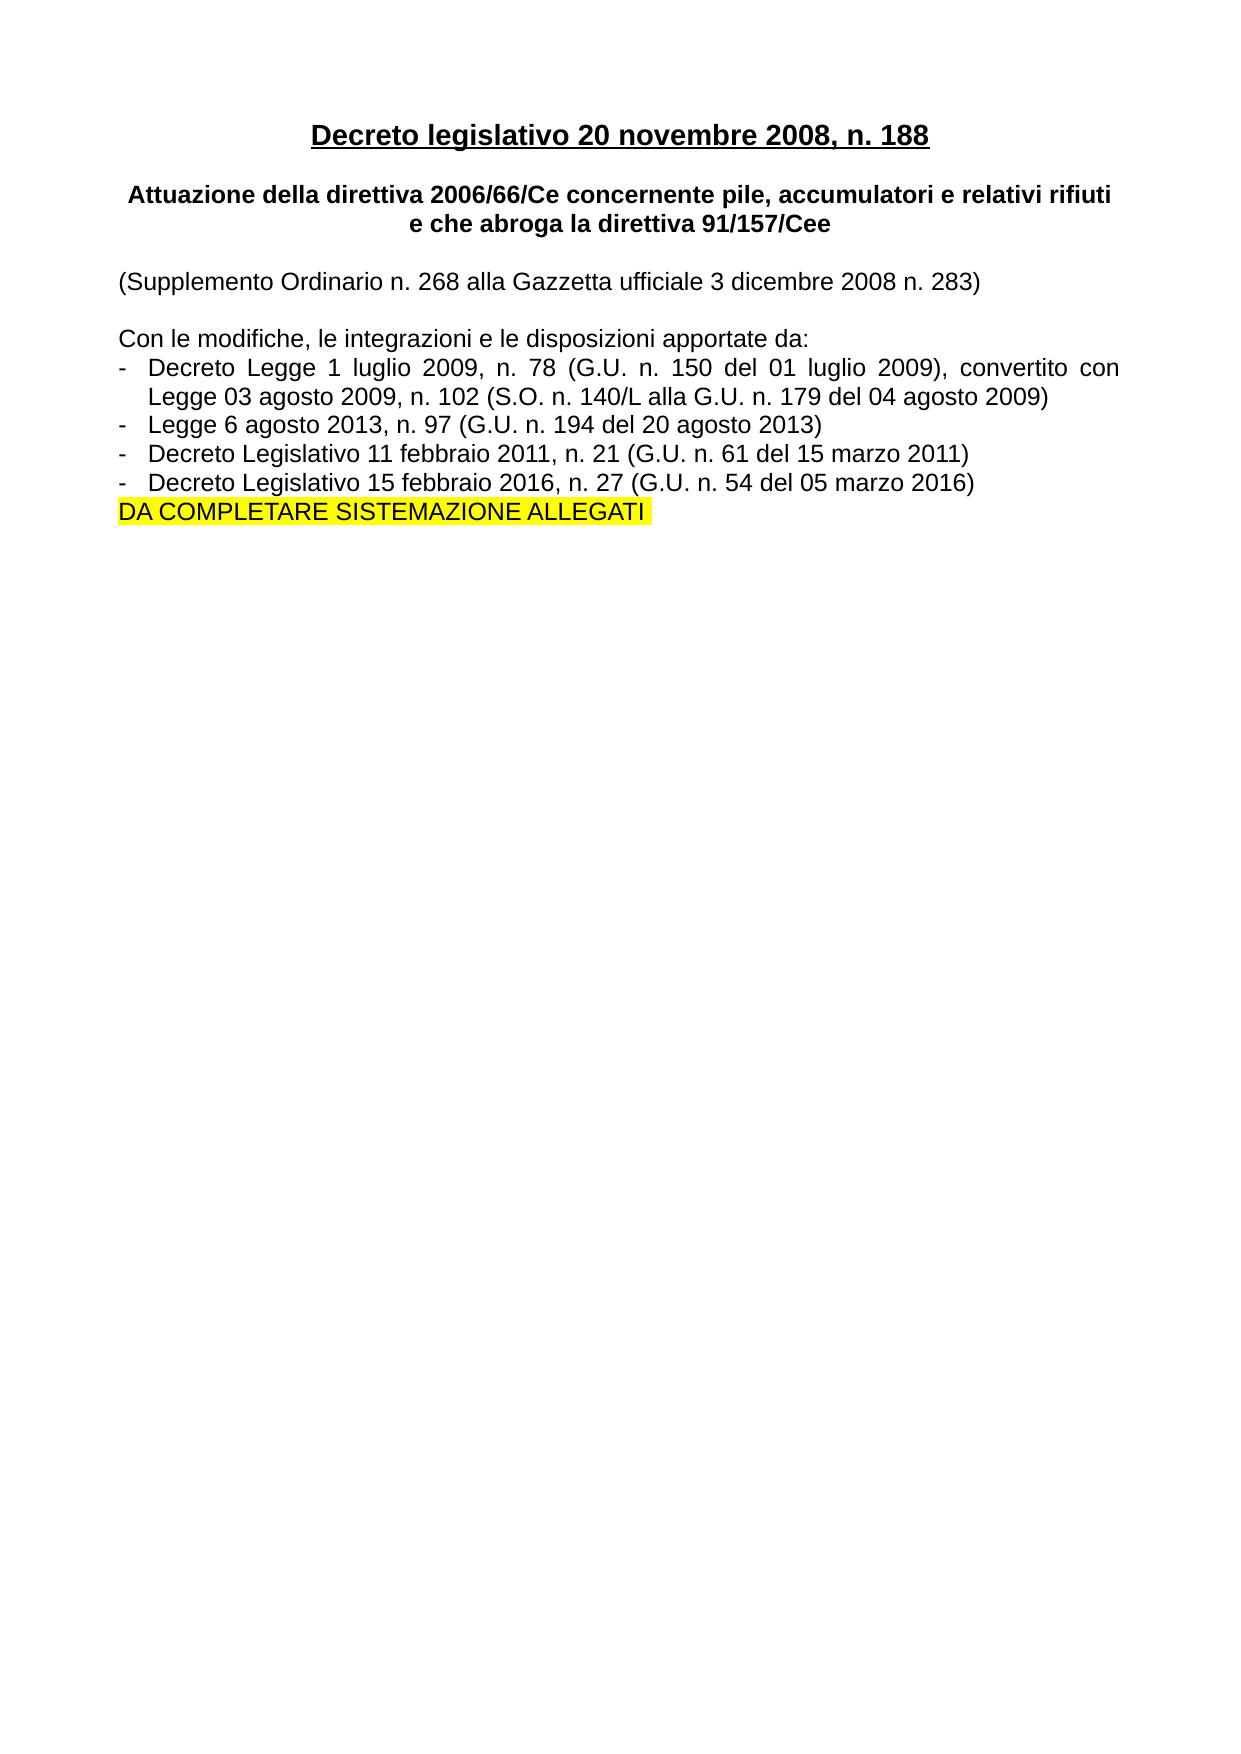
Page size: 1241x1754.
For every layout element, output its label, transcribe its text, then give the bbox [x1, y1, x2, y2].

text - Decreto Legislativo 15 febbraio 2016, n. 27 (G.U. n. 54 del 05 marzo 2016) [118, 468, 1122, 497]
text Attuazione della direttiva 2006/66/Ce concernente pile, accumulatori e relativi rifiuti e che abroga la direttiva 91/157/Cee [118, 180, 1122, 238]
text - Decreto Legislativo 11 febbraio 2011, n. 21 (G.U. n. 61 del 15 marzo 2011) [118, 439, 1122, 468]
text (Supplemento Ordinario n. 268 alla Gazzetta ufficiale 3 dicembre 2008 n. 283) [118, 267, 1122, 295]
text - Decreto Legge 1 luglio 2009, n. 78 (G.U. n. 150 del 01 luglio 2009), convertito con Legge 03 agosto 2009, n. 102 (S.O. n. 140/L alla G.U. n. 179 del 04 agosto 2009) [118, 353, 1122, 410]
text - Legge 6 agosto 2013, n. 97 (G.U. n. 194 del 20 agosto 2013) [118, 410, 1122, 439]
text Con le modifiche, le integrazioni e le disposizioni apportate da: [118, 324, 1122, 353]
text Decreto legislativo 20 novembre 2008, n. 188 [118, 118, 1122, 152]
text DA COMPLETARE SISTEMAZIONE ALLEGATI [118, 497, 1122, 525]
